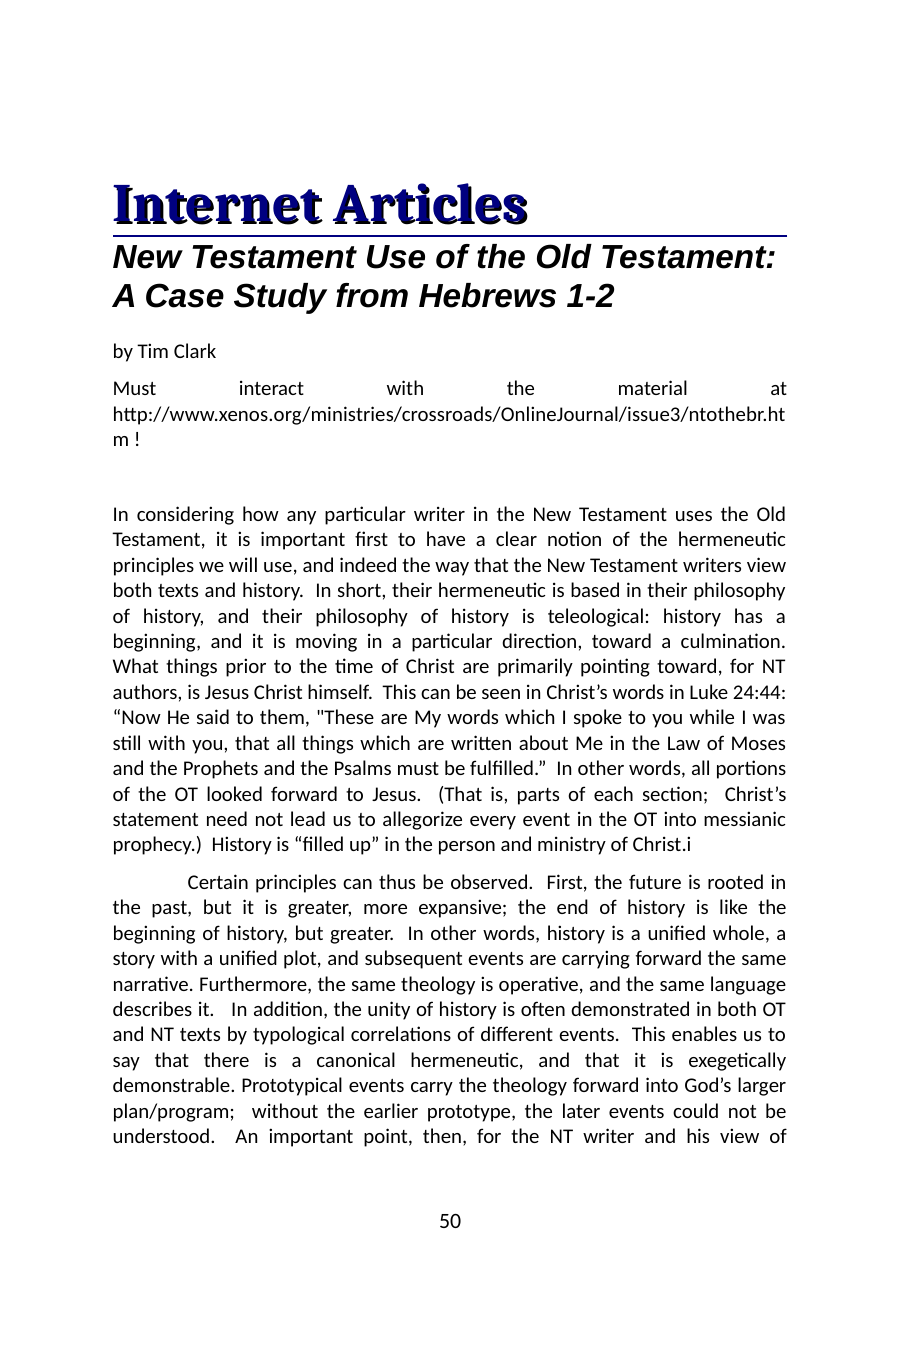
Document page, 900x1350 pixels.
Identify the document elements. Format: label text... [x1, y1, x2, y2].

text In considering how any particular writer in the New Testament uses the Old Testament, it is important first to have a clear notion of the hermeneutic principles we will use, and indeed the way that the New Testament writers view both texts and history. In short, their hermeneutic is based in their philosophy of history, and their philosophy of history is teleological: history has a beginning, and it is moving in a particular direction, toward a culmination. What things prior to the time of Christ are primarily pointing toward, for NT authors, is Jesus Christ himself. This can be seen in Christ’s words in Luke 24:44: “Now He said to them, "These are My words which I spoke to you while I was still with you, that all things which are written about Me in the Law of Moses and the Prophets and the Psalms must be fulfilled.” In other words, all portions of the OT looked forward to Jesus. (That is, parts of each section; Christ’s statement need not lead us to allegorize every event in the OT into messianic prophecy.) History is “filled up” in the person and ministry of Christ.i [112, 501, 787, 857]
text by Tim Clark [112, 338, 787, 364]
subtitle New Testament Use of the Old Testament: A Case Study from Hebrews 1-2 [112, 237, 787, 314]
text Must interact with the material at http://www.xenos.org/ministries/crossroads/OnlineJournal/issue3/ntothebr.htm ! [112, 376, 787, 452]
title Internet Articles [112, 173, 787, 237]
text Certain principles can thus be observed. First, the future is rooted in the past, but it is greater, more expansive; the end of history is like the beginning of history, but greater. In other words, history is a unified whole, a story with a unified plot, and subsequent events are carrying forward the same narrative. Furthermore, the same theology is operative, and the same language describes it. In addition, the unity of history is often demonstrated in both OT and NT texts by typological correlations of different events. This enables us to say that there is a canonical hermeneutic, and that it is exegetically demonstrable. Prototypical events carry the theology forward into God’s larger plan/program; without the earlier prototype, the later events could not be understood. An important point, then, for the NT writer and his view of [112, 869, 787, 1149]
